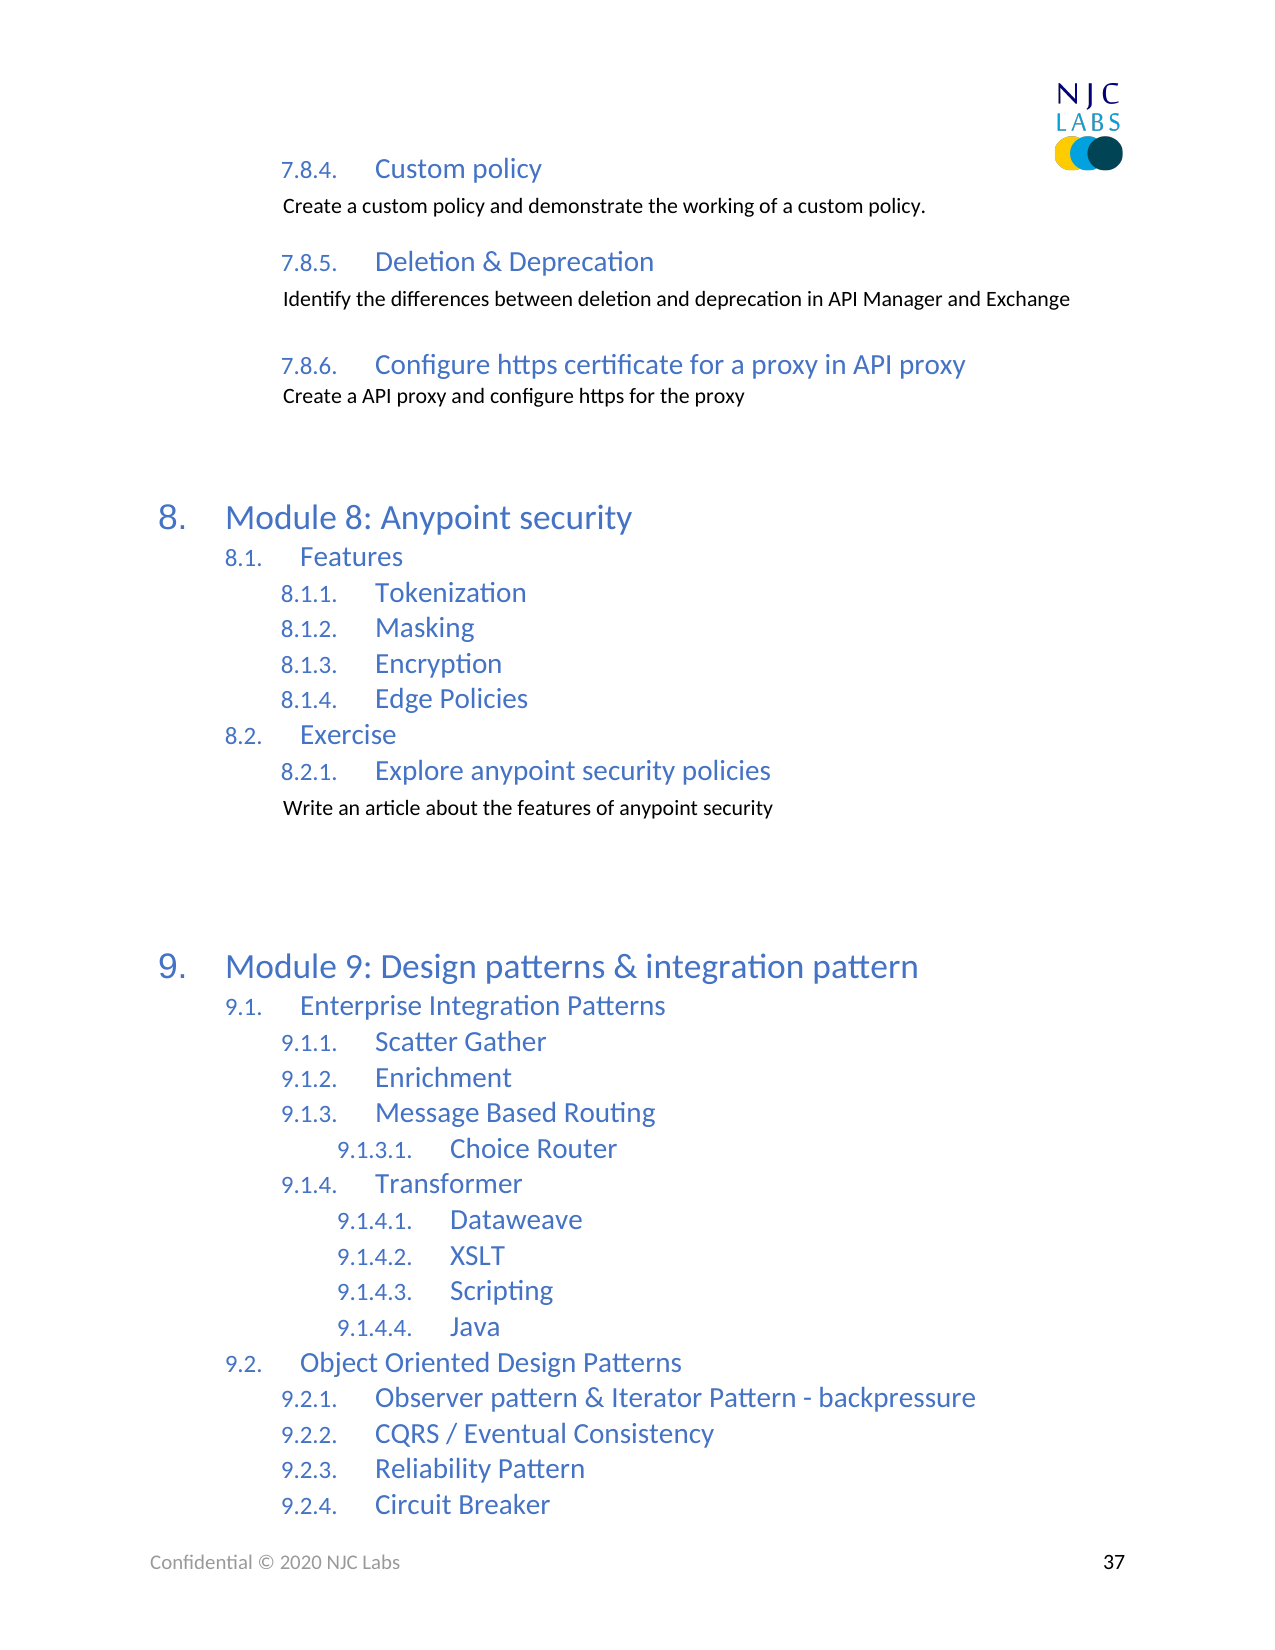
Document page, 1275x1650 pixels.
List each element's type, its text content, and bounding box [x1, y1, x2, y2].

subtitle Exercise [262, 716, 1125, 752]
subtitle Custom policy [337, 150, 1125, 186]
text Create a custom policy and demonstrate the working of a custom policy. [283, 192, 1125, 218]
subtitle Message Based Routing [337, 1094, 1125, 1130]
subtitle Tokenization [337, 574, 1125, 609]
subtitle Dataweave [412, 1201, 1125, 1237]
subtitle Deletion & Deprecation [337, 243, 1125, 279]
subtitle Object Oriented Design Patterns [262, 1344, 1125, 1379]
subtitle XSLT [412, 1237, 1125, 1272]
subtitle Edge Policies [337, 681, 1125, 716]
subtitle CQRS / Eventual Consistency [337, 1415, 1125, 1451]
subtitle Scripting [412, 1272, 1125, 1308]
list Configure https certificate for a proxy in API proxy [337, 346, 1125, 382]
subtitle Enrichment [337, 1059, 1125, 1094]
text Write an article about the features of anypoint security [283, 794, 1125, 820]
subtitle Enterprise Integration Patterns [262, 987, 1125, 1023]
subtitle Circuit Breaker [337, 1486, 1125, 1522]
subtitle Choice Router [412, 1130, 1125, 1166]
subtitle Scatter Gather [337, 1023, 1125, 1059]
subtitle Module 9: Design patterns & integration pattern [187, 944, 1125, 987]
subtitle Transformer [337, 1166, 1125, 1201]
subtitle Reliability Pattern [337, 1451, 1125, 1486]
subtitle Explore anypoint security policies [337, 752, 1125, 787]
subtitle Observer pattern & Iterator Pattern - backpressure [337, 1379, 1125, 1415]
text Identify the differences between deletion and deprecation in API Manager and Exchange [283, 285, 1125, 312]
subtitle Masking [337, 609, 1125, 645]
subtitle Module 8: Anypoint security [187, 495, 1125, 538]
subtitle Java [412, 1308, 1125, 1344]
subtitle Features [262, 538, 1125, 574]
subtitle Encryption [337, 645, 1125, 681]
picture [1054, 78, 1123, 150]
text Create a API proxy and configure https for the proxy [283, 382, 1125, 409]
